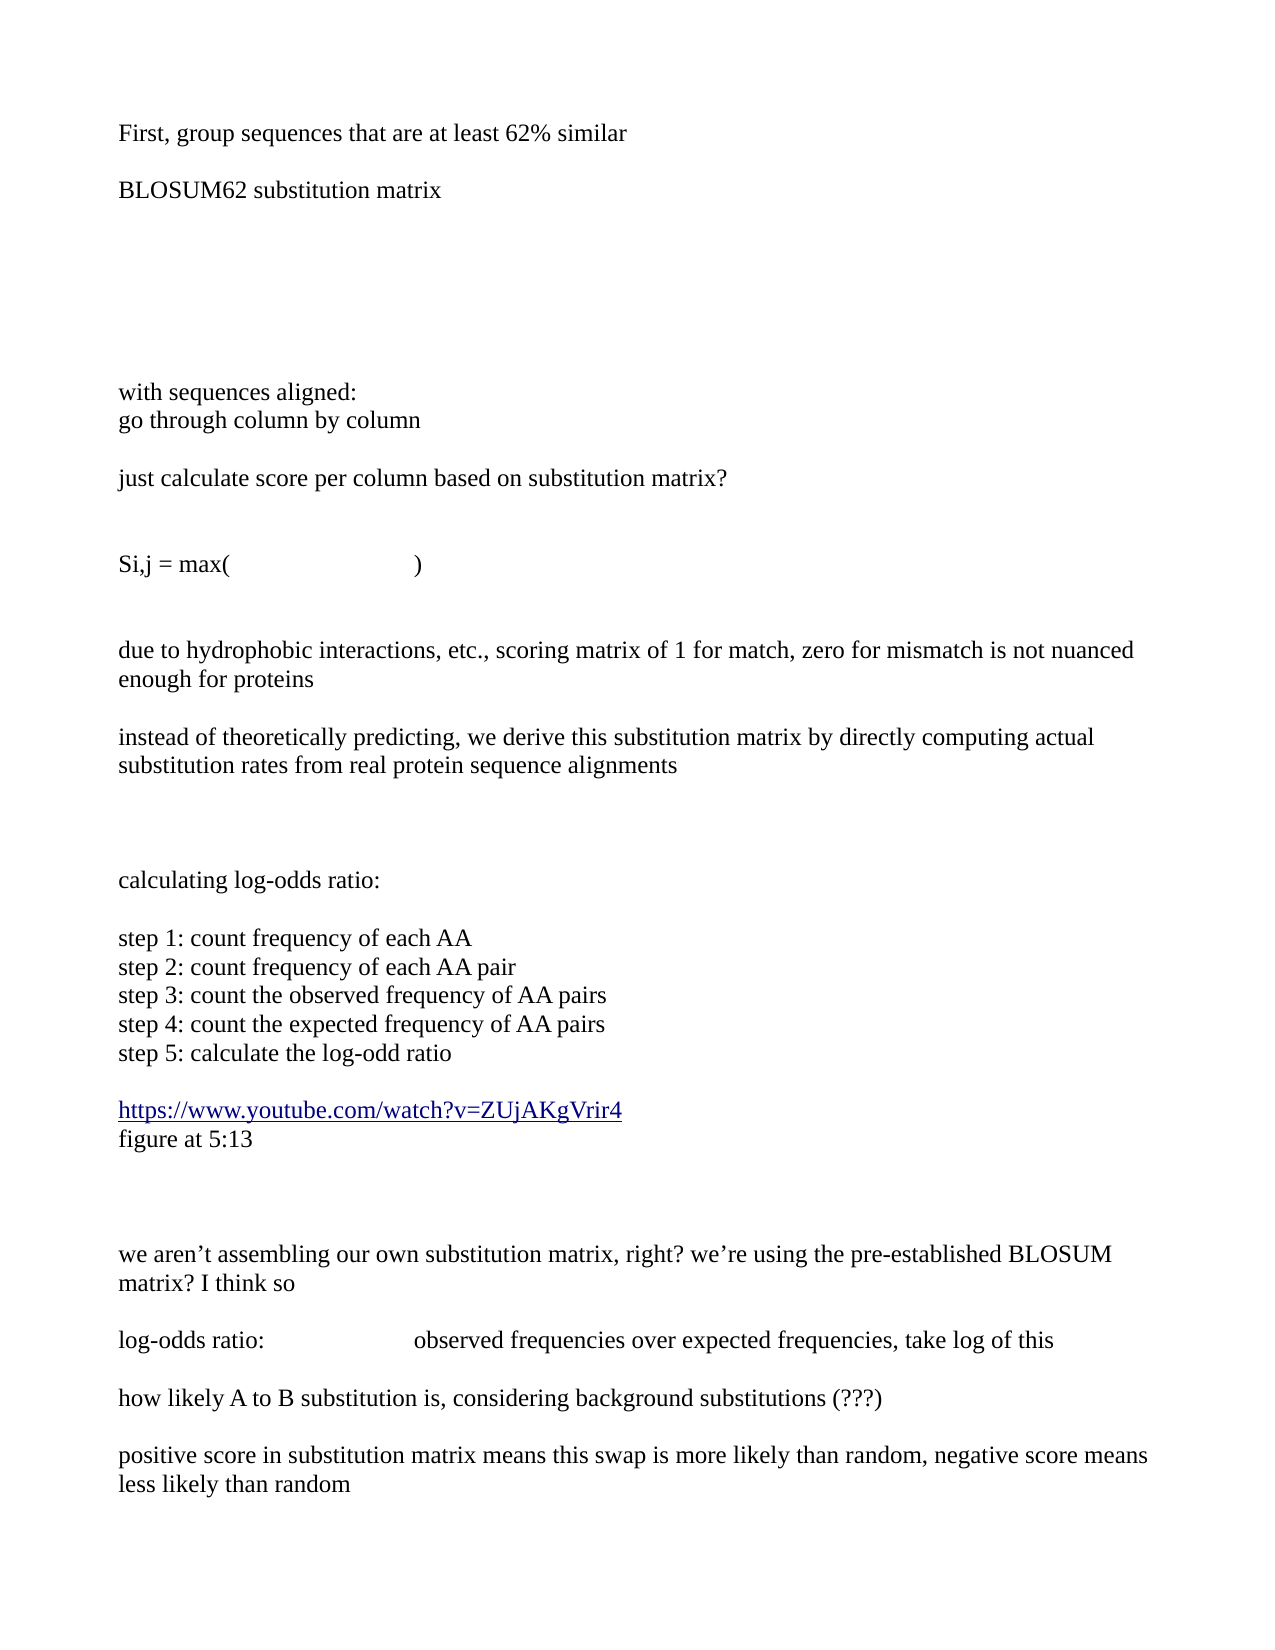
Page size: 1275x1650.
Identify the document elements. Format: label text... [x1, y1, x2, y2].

text step 3: count the observed frequency of AA pairs [118, 981, 1157, 1009]
text due to hydrophobic interactions, etc., scoring matrix of 1 for match, zero for mismatch is not nuanced enough for proteins [118, 636, 1157, 693]
text just calculate score per column based on substitution matrix? [118, 463, 1157, 492]
text step 5: calculate the log-odd ratio [118, 1038, 1157, 1067]
text step 2: count frequency of each AA pair [118, 952, 1157, 981]
text calculating log-odds ratio: [118, 866, 1157, 894]
text we aren’t assembling our own substitution matrix, right? we’re using the pre-established BLOSUM matrix? I think so [118, 1239, 1157, 1297]
text positive score in substitution matrix means this swap is more likely than random, negative score means less likely than random [118, 1441, 1157, 1498]
text log-odds ratio: observed frequencies over expected frequencies, take log of this [118, 1326, 1157, 1354]
text figure at 5:13 [118, 1124, 1157, 1153]
text go through column by column [118, 406, 1157, 434]
text BLOSUM62 substitution matrix [118, 176, 1157, 204]
text step 1: count frequency of each AA [118, 923, 1157, 952]
text how likely A to B substitution is, considering background substitutions (???) [118, 1383, 1157, 1412]
text Si,j = max( ) [118, 549, 1157, 578]
text https://www.youtube.com/watch?v=ZUjAKgVrir4 [118, 1096, 1157, 1124]
text First, group sequences that are at least 62% similar [118, 118, 1157, 147]
text step 4: count the expected frequency of AA pairs [118, 1009, 1157, 1038]
text with sequences aligned: [118, 377, 1157, 406]
text instead of theoretically predicting, we derive this substitution matrix by directly computing actual substitution rates from real protein sequence alignments [118, 722, 1157, 779]
